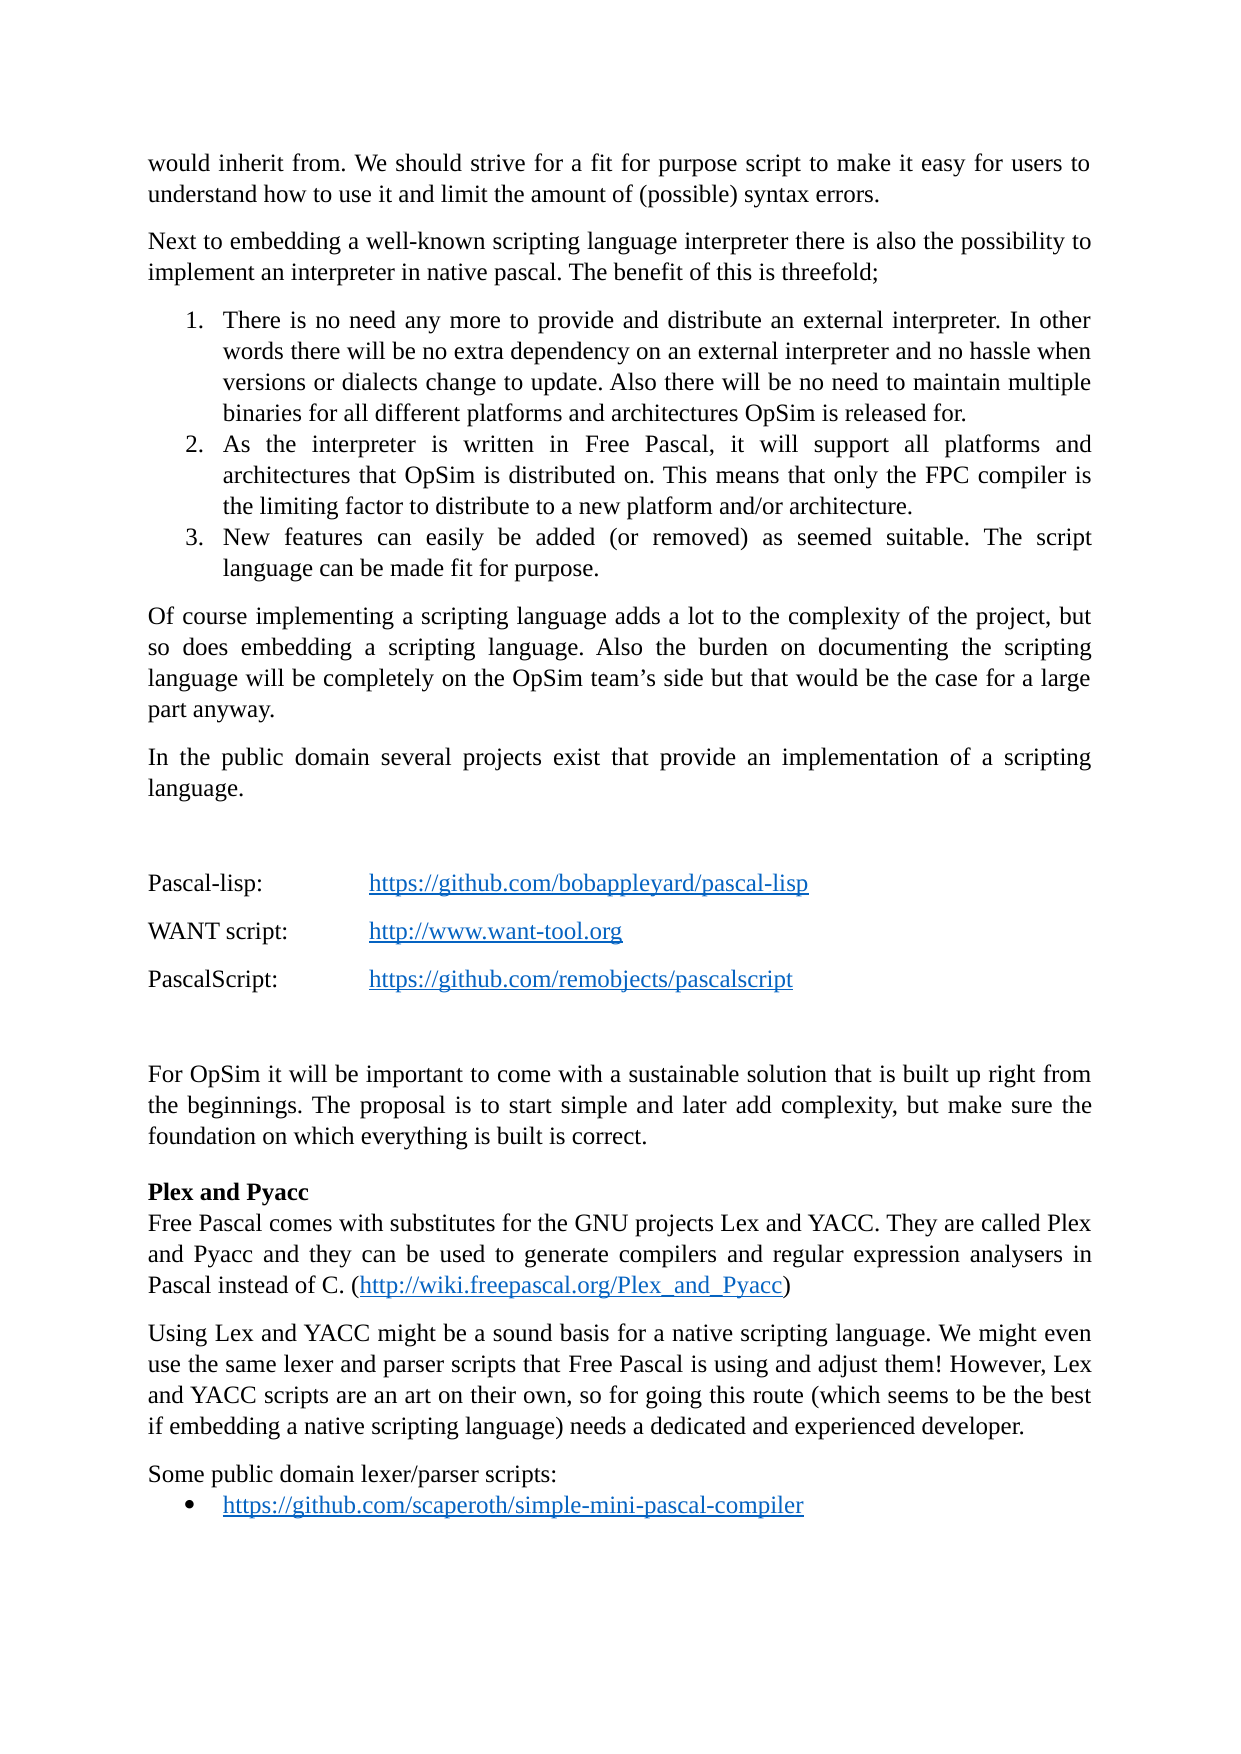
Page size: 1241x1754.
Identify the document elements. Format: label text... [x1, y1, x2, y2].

list https://github.com/scaperoth/simple-mini-pascal-compiler [185, 1490, 1093, 1519]
text Free Pascal comes with substitutes for the GNU projects Lex and YACC. They are called Plex and Pyacc and they can be used to generate compilers and regular expression analysers in Pascal instead of C. (http://wiki.freepascal.org/Plex_and_Pyacc) [148, 1208, 1093, 1299]
list There is no need any more to provide and distribute an external interpreter. In other words there will be no extra dependency on an external interpreter and no hassle when versions or dialects change to update. Also there will be no need to maintain multiple binaries for all different platforms and architectures OpSim is released for. [185, 305, 1093, 427]
text Of course implementing a scripting language adds a lot to the complexity of the project, but so does embedding a scripting language. Also the burden on documenting the scripting language will be completely on the OpSim team’s side but that would be the case for a large part anyway. [148, 601, 1093, 723]
list New features can easily be added (or removed) as seemed suitable. The script language can be made fit for purpose. [185, 522, 1093, 582]
text WANT script: http://www.want-tool.org [148, 916, 1093, 945]
text PascalScript: https://github.com/remobjects/pascalscript [148, 964, 1093, 993]
text Next to embedding a well-known scripting language interpreter there is also the possibility to implement an interpreter in native pascal. The benefit of this is threefold; [148, 226, 1093, 286]
text Using Lex and YACC might be a sound basis for a native scripting language. We might even use the same lexer and parser scripts that Free Pascal is using and adjust them! However, Lex and YACC scripts are an art on their own, so for going this route (which seems to be the best if embedding a native scripting language) needs a dedicated and experienced developer. [148, 1318, 1093, 1440]
text In the public domain several projects exist that provide an implementation of a scripting language. [148, 742, 1093, 802]
list As the interpreter is written in Free Pascal, it will support all platforms and architectures that OpSim is distributed on. This means that only the FPC compiler is the limiting factor to distribute to a new platform and/or architecture. [185, 429, 1093, 520]
text For OpSim it will be important to come with a sustainable solution that is built up right from the beginnings. The proposal is to start simple and later add complexity, but make sure the foundation on which everything is built is correct. [148, 1059, 1093, 1150]
text would inherit from. We should strive for a fit for purpose script to make it easy for users to understand how to use it and limit the amount of (possible) syntax errors. [148, 148, 1093, 207]
subtitle Plex and Pyacc [148, 1177, 1093, 1206]
text Pascal-lisp: https://github.com/bobappleyard/pascal-lisp [148, 868, 1093, 897]
subtitle Some public domain lexer/parser scripts: [148, 1459, 1093, 1488]
